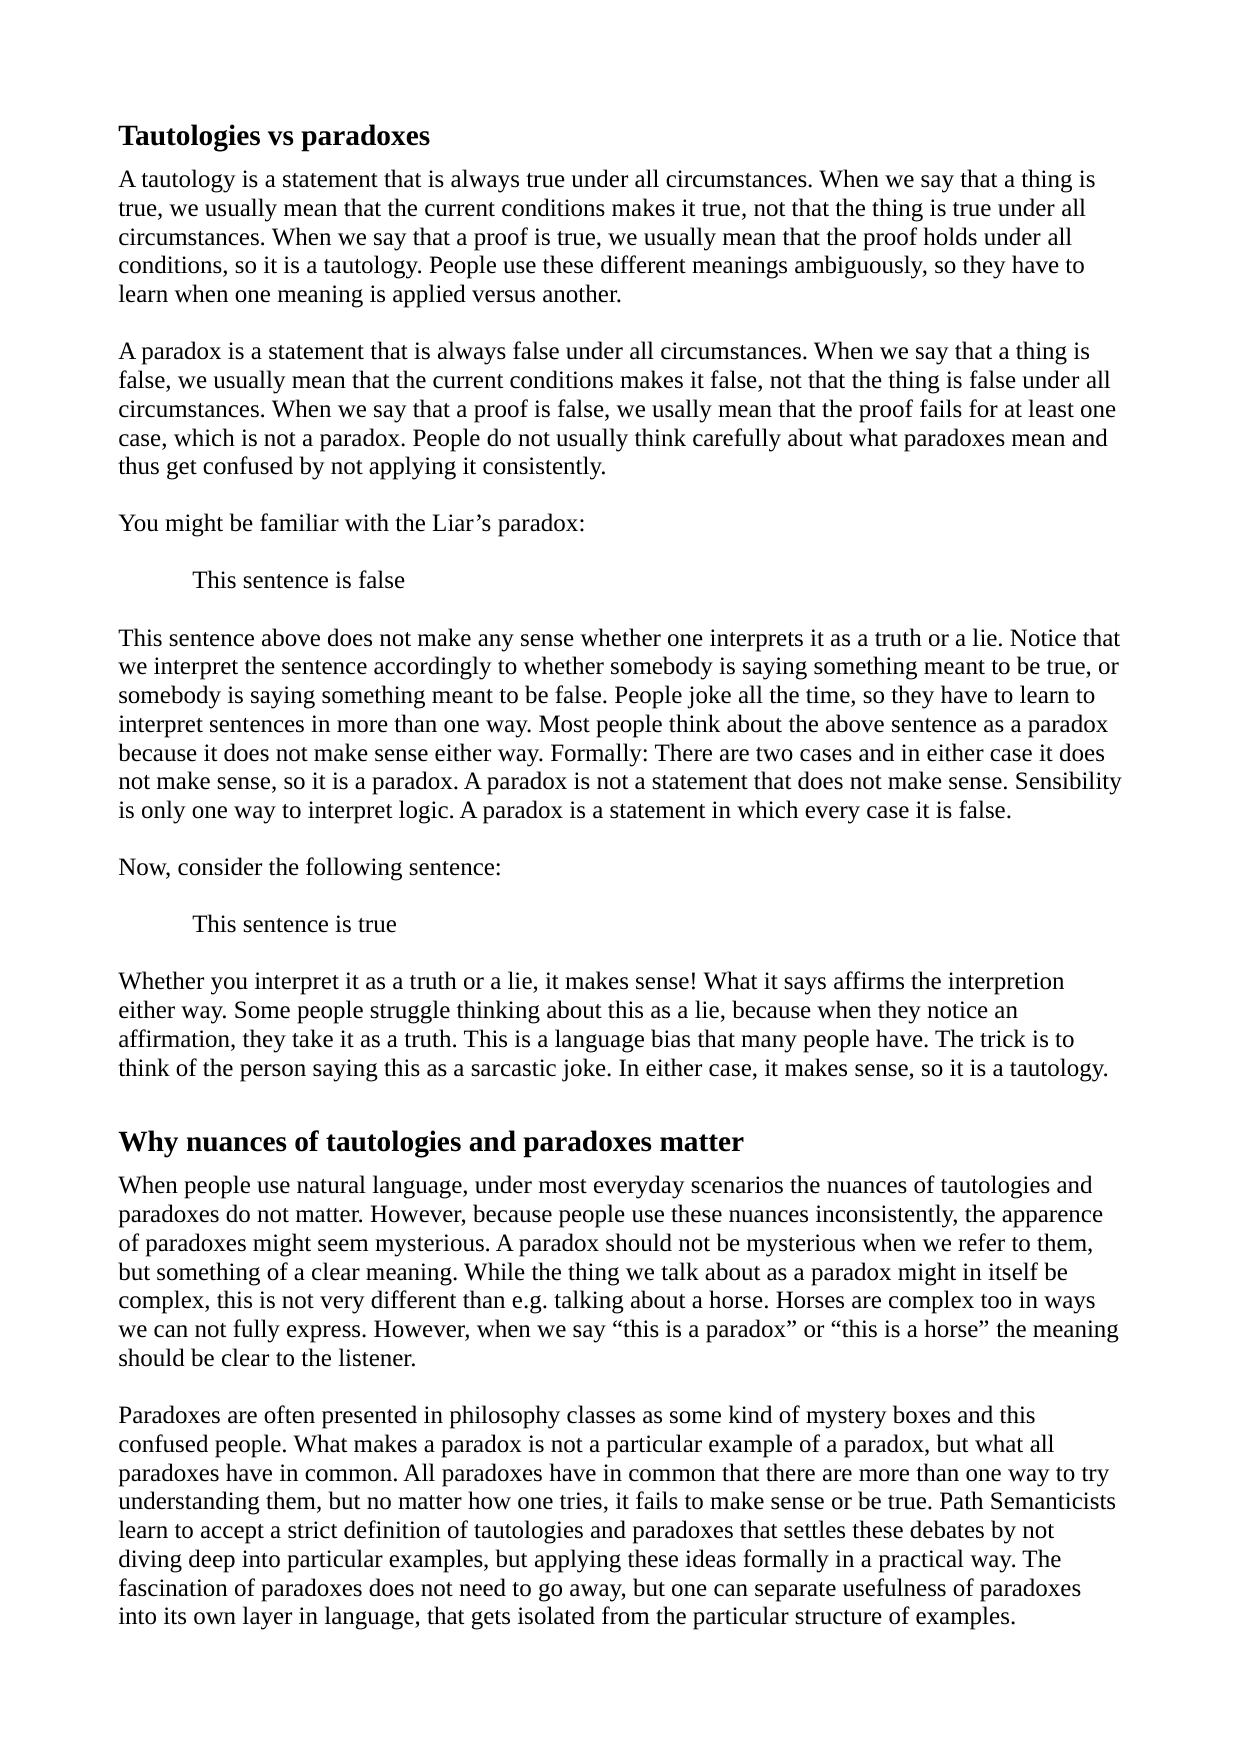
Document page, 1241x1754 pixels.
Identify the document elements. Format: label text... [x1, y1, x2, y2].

text When people use natural language, under most everyday scenarios the nuances of tautologies and paradoxes do not matter. However, because people use these nuances inconsistently, the apparence of paradoxes might seem mysterious. A paradox should not be mysterious when we refer to them, but something of a clear meaning. While the thing we talk about as a paradox might in itself be complex, this is not very different than e.g. talking about a horse. Horses are complex too in ways we can not fully express. However, when we say “this is a paradox” or “this is a horse” the meaning should be clear to the listener. [118, 1171, 1122, 1372]
text A tautology is a statement that is always true under all circumstances. When we say that a thing is true, we usually mean that the current conditions makes it true, not that the thing is true under all circumstances. When we say that a proof is true, we usually mean that the proof holds under all conditions, so it is a tautology. People use these different meanings ambiguously, so they have to learn when one meaning is applied versus another. [118, 164, 1122, 308]
subtitle Tautologies vs paradoxes [118, 118, 1122, 152]
text This sentence above does not make any sense whether one interprets it as a truth or a lie. Notice that we interpret the sentence accordingly to whether somebody is saying something meant to be true, or somebody is saying something meant to be false. People joke all the time, so they have to learn to interpret sentences in more than one way. Most people think about the above sentence as a paradox because it does not make sense either way. Formally: There are two cases and in either case it does not make sense, so it is a paradox. A paradox is not a statement that does not make sense. Sensibility is only one way to interpret logic. A paradox is a statement in which every case it is false. [118, 623, 1122, 824]
text You might be familiar with the Liar’s paradox: [118, 508, 1122, 537]
text Now, consider the following sentence: [118, 852, 1122, 881]
text A paradox is a statement that is always false under all circumstances. When we say that a thing is false, we usually mean that the current conditions makes it false, not that the thing is false under all circumstances. When we say that a proof is false, we usally mean that the proof fails for at least one case, which is not a paradox. People do not usually think carefully about what paradoxes mean and thus get confused by not applying it consistently. [118, 336, 1122, 480]
subtitle Why nuances of tautologies and paradoxes matter [118, 1124, 1122, 1158]
text Paradoxes are often presented in philosophy classes as some kind of mystery boxes and this confused people. What makes a paradox is not a particular example of a paradox, but what all paradoxes have in common. All paradoxes have in common that there are more than one way to try understanding them, but no matter how one tries, it fails to make sense or be true. Path Semanticists learn to accept a strict definition of tautologies and paradoxes that settles these debates by not diving deep into particular examples, but applying these ideas formally in a practical way. The fascination of paradoxes does not need to go away, but one can separate usefulness of paradoxes into its own layer in language, that gets isolated from the particular structure of examples. [118, 1400, 1122, 1630]
text This sentence is true [118, 909, 1122, 938]
text This sentence is false [118, 566, 1122, 594]
text Whether you interpret it as a truth or a lie, it makes sense! What it says affirms the interpretion either way. Some people struggle thinking about this as a lie, because when they notice an affirmation, they take it as a truth. This is a language bias that many people have. The trick is to think of the person saying this as a sarcastic joke. In either case, it makes sense, so it is a tautology. [118, 966, 1122, 1081]
